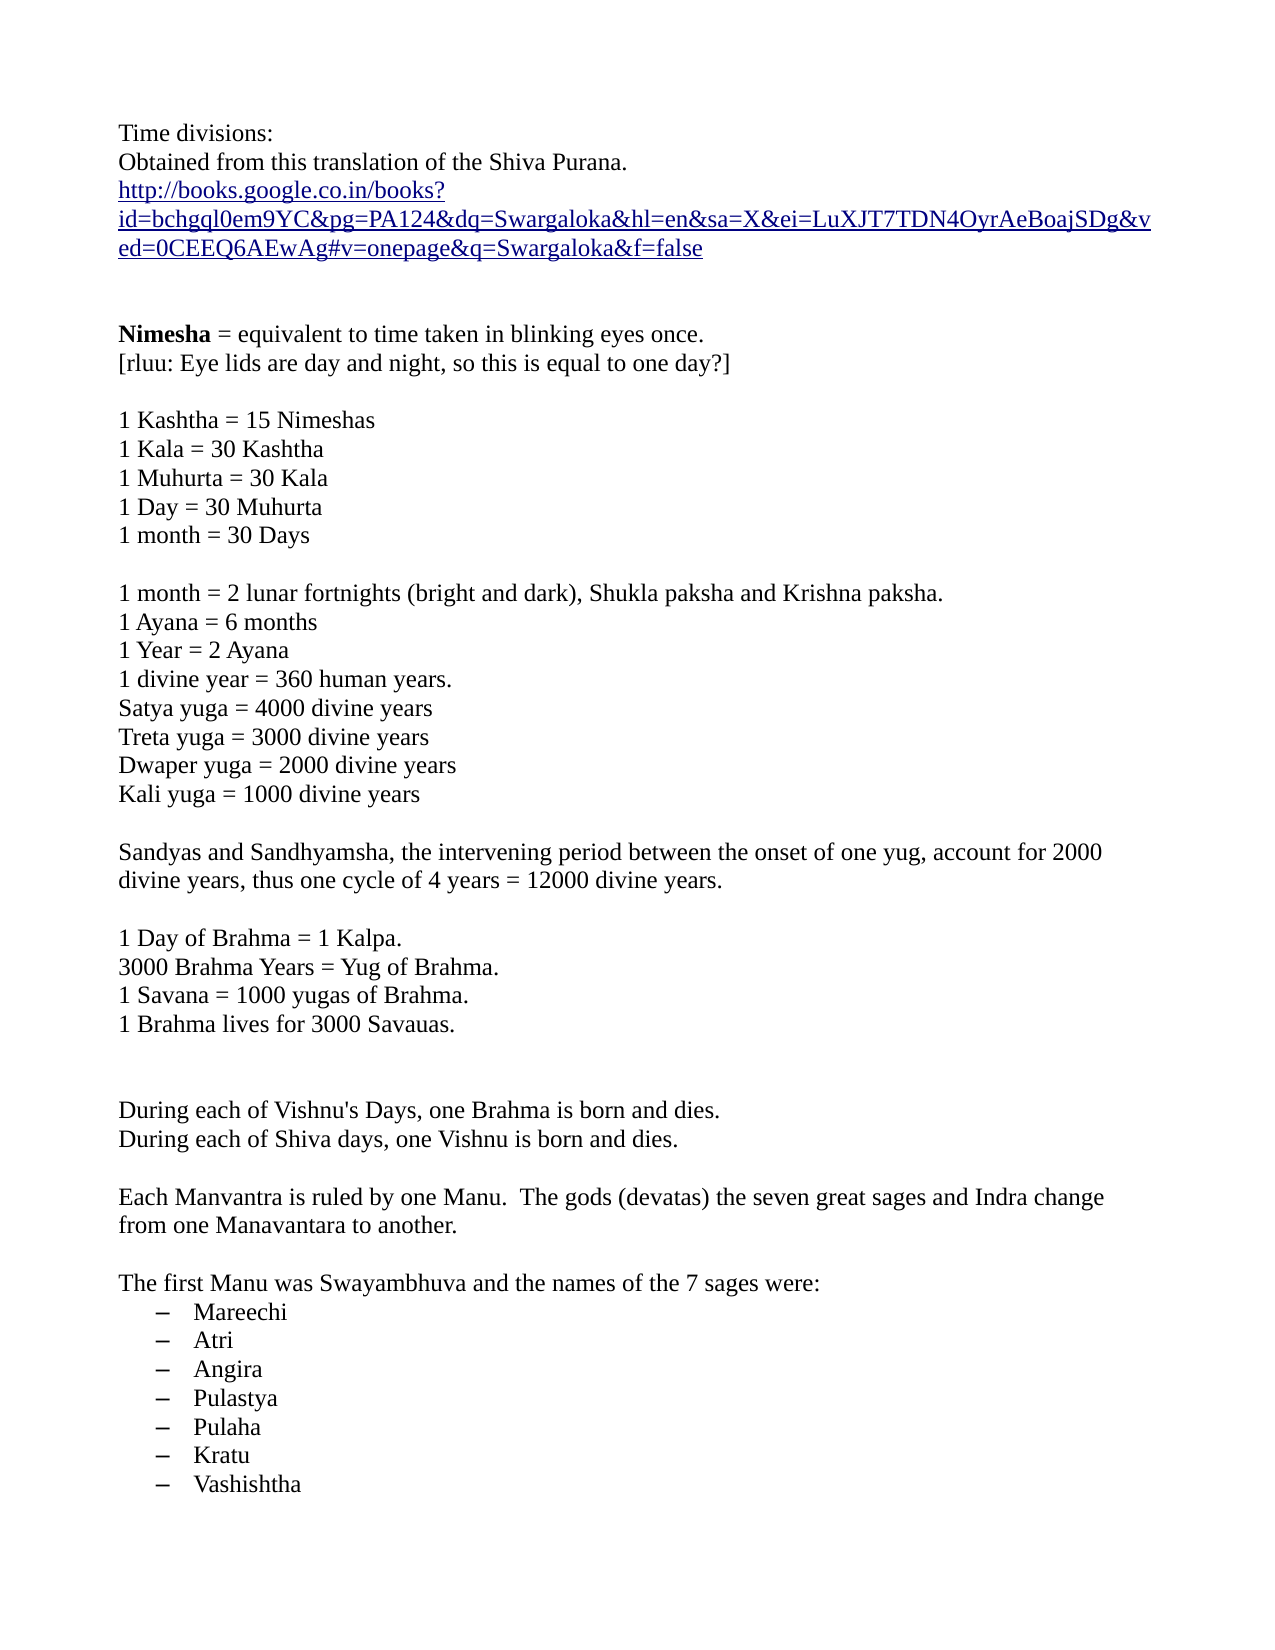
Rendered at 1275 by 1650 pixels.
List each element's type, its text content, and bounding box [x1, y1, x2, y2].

text Kali yuga = 1000 divine years [118, 779, 1157, 808]
text 3000 Brahma Years = Yug of Brahma. [118, 952, 1157, 981]
list Mareechi [156, 1297, 1157, 1326]
list Kratu [156, 1441, 1157, 1469]
text 1 Day = 30 Muhurta [118, 492, 1157, 521]
text Treta yuga = 3000 divine years [118, 722, 1157, 751]
text 1 Kashtha = 15 Nimeshas [118, 406, 1157, 434]
text 1 divine year = 360 human years. [118, 664, 1157, 693]
text 1 Day of Brahma = 1 Kalpa. [118, 923, 1157, 952]
text Dwaper yuga = 2000 divine years [118, 751, 1157, 779]
text 1 Ayana = 6 months [118, 607, 1157, 636]
text Time divisions: [118, 118, 1157, 147]
text Satya yuga = 4000 divine years [118, 693, 1157, 722]
text During each of Vishnu's Days, one Brahma is born and dies. [118, 1096, 1157, 1124]
list Atri [156, 1326, 1157, 1354]
text 1 Brahma lives for 3000 Savauas. [118, 1009, 1157, 1038]
text The first Manu was Swayambhuva and the names of the 7 sages were: [118, 1268, 1157, 1297]
text 1 Year = 2 Ayana [118, 636, 1157, 664]
text 1 Savana = 1000 yugas of Brahma. [118, 981, 1157, 1009]
text Obtained from this translation of the Shiva Purana. [118, 147, 1157, 176]
text [rluu: Eye lids are day and night, so this is equal to one day?] [118, 348, 1157, 377]
list Pulaha [156, 1412, 1157, 1441]
text Sandyas and Sandhyamsha, the intervening period between the onset of one yug, account for 2000 divine years, thus one cycle of 4 years = 12000 divine years. [118, 837, 1157, 894]
list Vashishtha [156, 1469, 1157, 1498]
list Angira [156, 1354, 1157, 1383]
text 1 Kala = 30 Kashtha [118, 434, 1157, 463]
list Pulastya [156, 1383, 1157, 1412]
text Each Manvantra is ruled by one Manu. The gods (devatas) the seven great sages and Indra change from one Manavantara to another. [118, 1182, 1157, 1239]
text 1 month = 2 lunar fortnights (bright and dark), Shukla paksha and Krishna paksha. [118, 578, 1157, 607]
text 1 month = 30 Days [118, 521, 1157, 549]
text 1 Muhurta = 30 Kala [118, 463, 1157, 492]
text Nimesha = equivalent to time taken in blinking eyes once. [118, 319, 1157, 348]
text During each of Shiva days, one Vishnu is born and dies. [118, 1124, 1157, 1153]
text http://books.google.co.in/books?id=bchgql0em9YC&pg=PA124&dq=Swargaloka&hl=en&sa=X&ei=LuXJT7TDN4OyrAeBoajSDg&ved=0CEEQ6AEwAg#v=onepage&q=Swargaloka&f=false [118, 176, 1157, 262]
